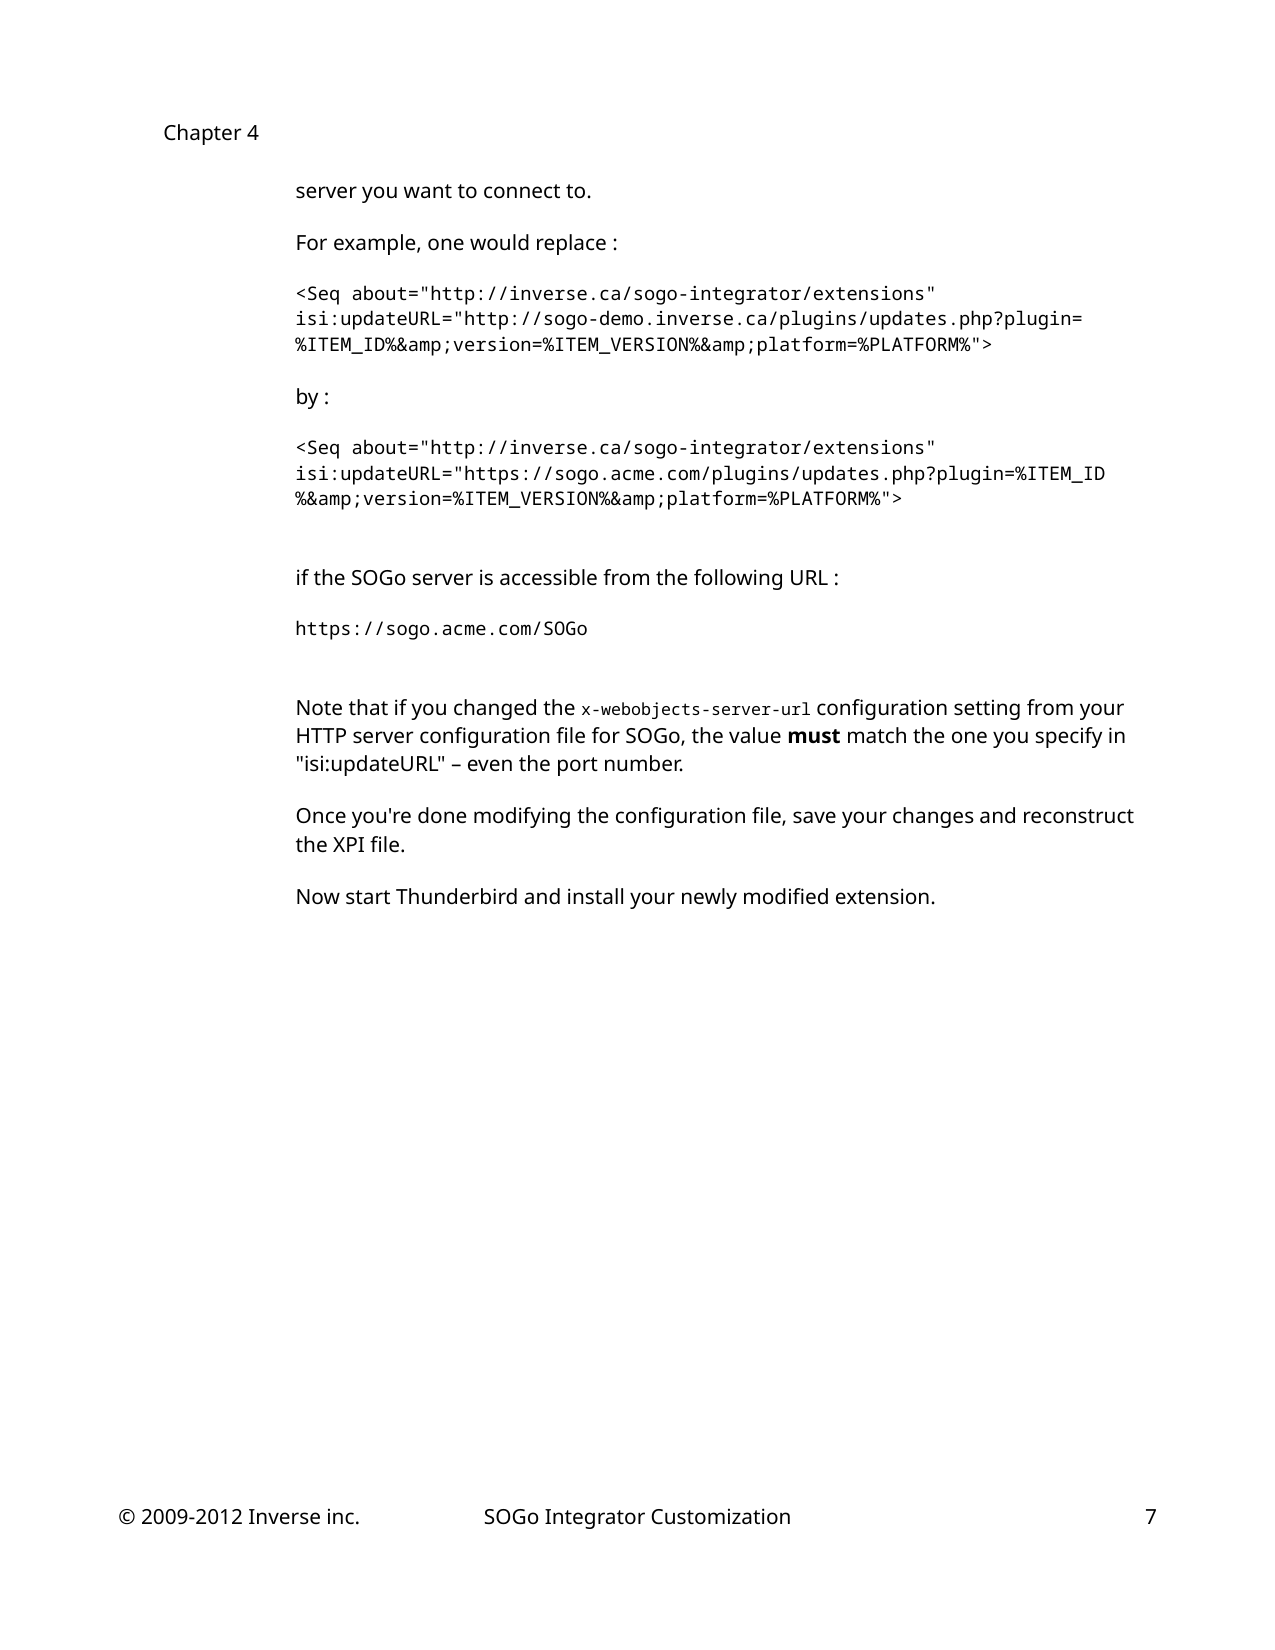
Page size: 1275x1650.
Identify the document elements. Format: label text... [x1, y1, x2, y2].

text Note that if you changed the x-webobjects-server-url configuration setting from your HTTP server configuration file for SOGo, the value must match the one you specify in "isi:updateURL" – even the port number. [295, 693, 1157, 778]
text <Seq about="http://inverse.ca/sogo-integrator/extensions" isi:updateURL="http://sogo-demo.inverse.ca/plugins/updates.php?plugin=%ITEM_ID%&amp;version=%ITEM_VERSION%&amp;platform=%PLATFORM%"> [295, 280, 1157, 382]
text <Seq about="http://inverse.ca/sogo-integrator/extensions" isi:updateURL="https://sogo.acme.com/plugins/updates.php?plugin=%ITEM_ID%&amp;version=%ITEM_VERSION%&amp;platform=%PLATFORM%"> [295, 434, 1157, 511]
text Once you're done modifying the configuration file, save your changes and reconstruct the XPI file. [295, 802, 1157, 858]
text For example, one would replace : [295, 228, 1157, 257]
text server you want to connect to. [295, 176, 1157, 204]
text if the SOGo server is accessible from the following URL : [295, 563, 1157, 591]
text https://sogo.acme.com/SOGo [295, 615, 1157, 641]
text by : [295, 382, 1157, 411]
text Now start Thunderbird and install your newly modified extension. [295, 882, 1157, 911]
